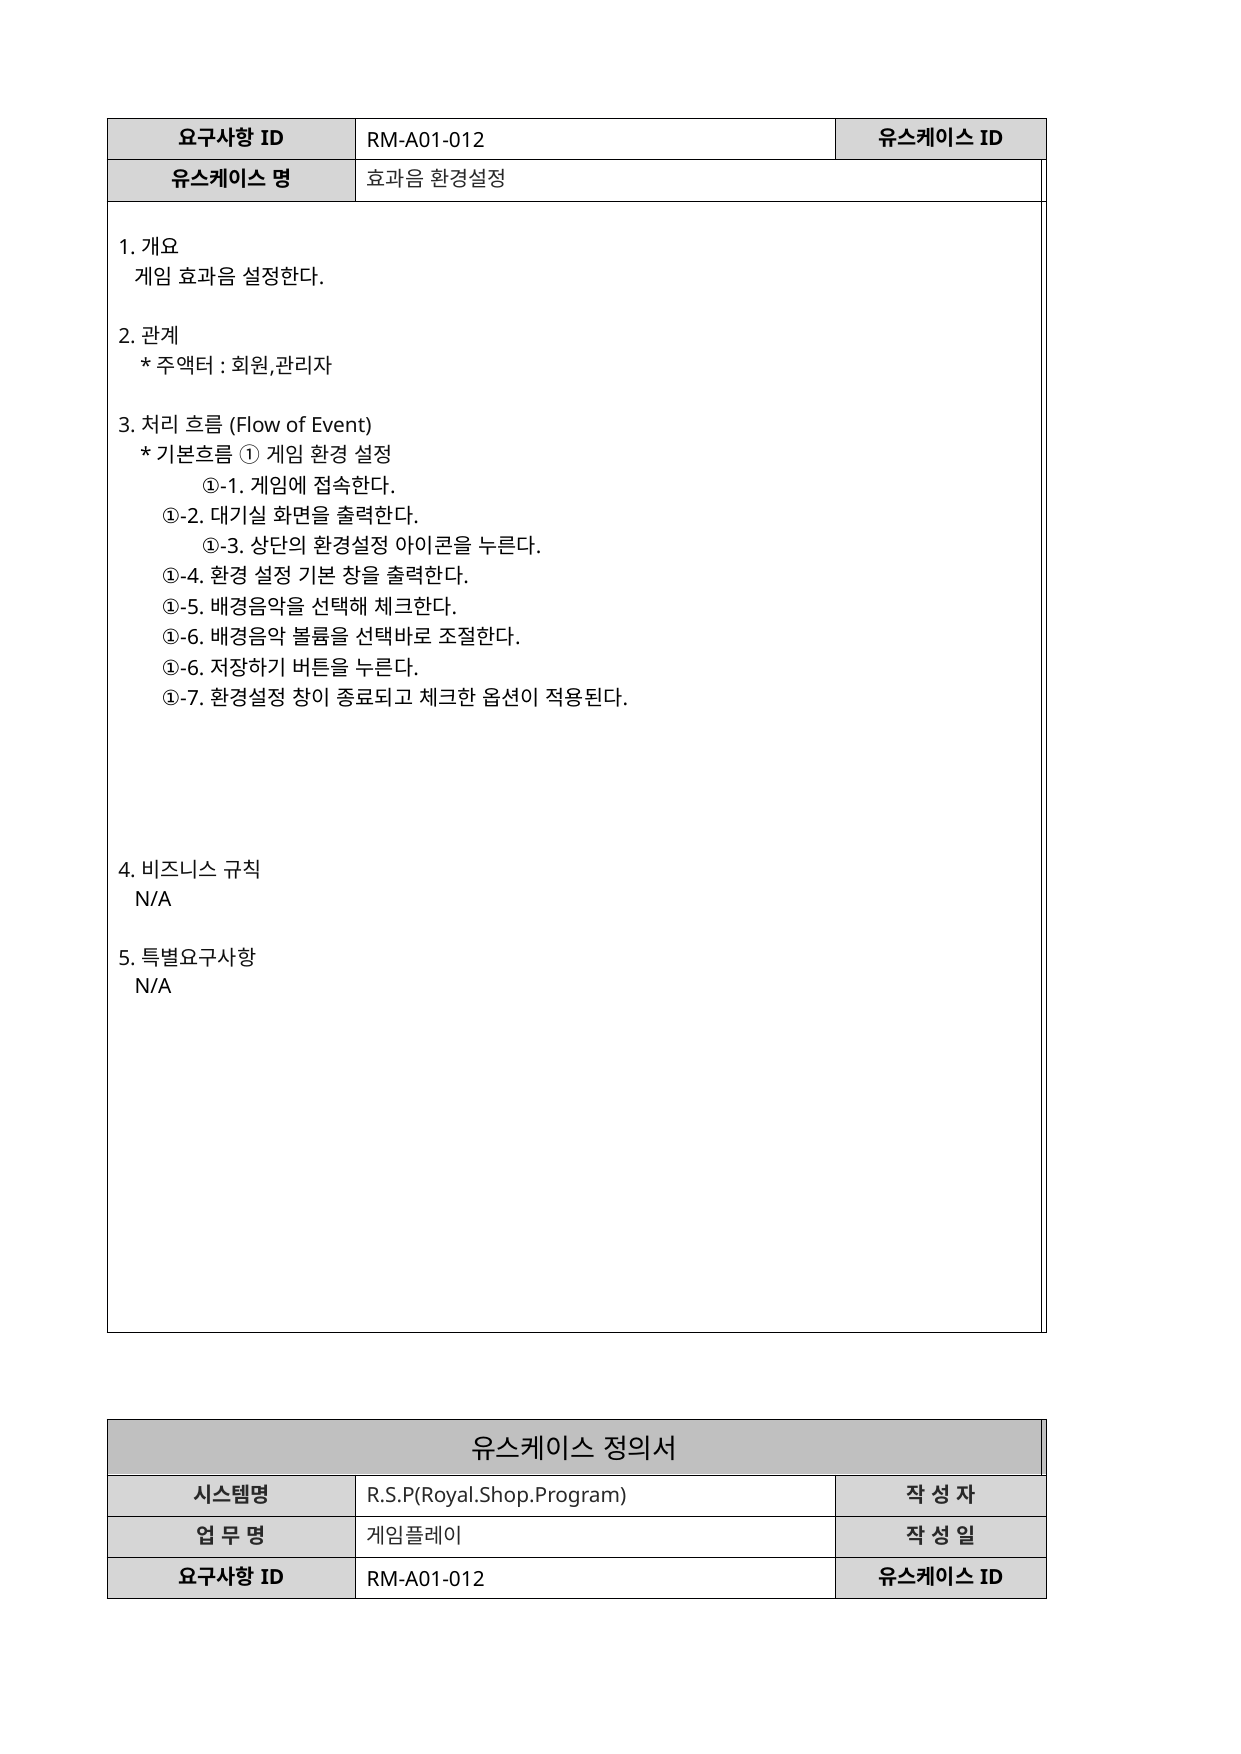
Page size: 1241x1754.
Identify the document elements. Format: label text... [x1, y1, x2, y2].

table_cell 요구사항 ID [108, 1558, 355, 1598]
table_cell R.S.P(Royal.Shop.Program) [356, 1476, 835, 1516]
table_cell 유스케이스 ID [836, 1558, 1046, 1598]
table_cell 업 무 명 [108, 1517, 355, 1557]
table_header [1042, 1420, 1046, 1474]
table_cell 작 성 자 [836, 1476, 1046, 1516]
table_cell 요구사항 ID [108, 119, 355, 159]
table_cell 작 성 일 [836, 1517, 1046, 1557]
table_cell [1042, 160, 1046, 201]
table_cell 게임플레이 [356, 1517, 835, 1557]
table_cell 유스케이스 명 [108, 160, 355, 201]
table_header 유스케이스 정의서 [108, 1420, 1041, 1474]
table_cell RM-A01-012 [356, 1558, 835, 1598]
table_cell 효과음 환경설정 [356, 160, 1041, 201]
table_cell 시스템명 [108, 1476, 355, 1516]
table_cell 1. 개요 게임 효과음 설정한다. 2. 관계 * 주액터 : 회원,관리자 3. 처리 흐름 (Flow of Event) * 기본흐름 ① 게임 환경 설정 ①-1. 게임에 접속한다. ①-2. 대기실 화면을 출력한다. ①-3. 상단의 환경설정 아이콘을 누른다. ①-4. 환경 설정 기본 창을 출력한다. ①-5. 배경음악을 선택해 체크한다. ①-6. 배경음악 볼륨을 선택바로 조절한다. ①-6. 저장하기 버튼을 누른다. ①-7. 환경설정 창이 종료되고 체크한 옵션이 적용된다. 4. 비즈니스 규칙 N/A 5. 특별요구사항 N/A [108, 202, 1041, 1332]
table_cell [1042, 202, 1046, 1332]
table_cell RM-A01-012 [356, 119, 835, 159]
table_cell 유스케이스 ID [836, 119, 1046, 159]
